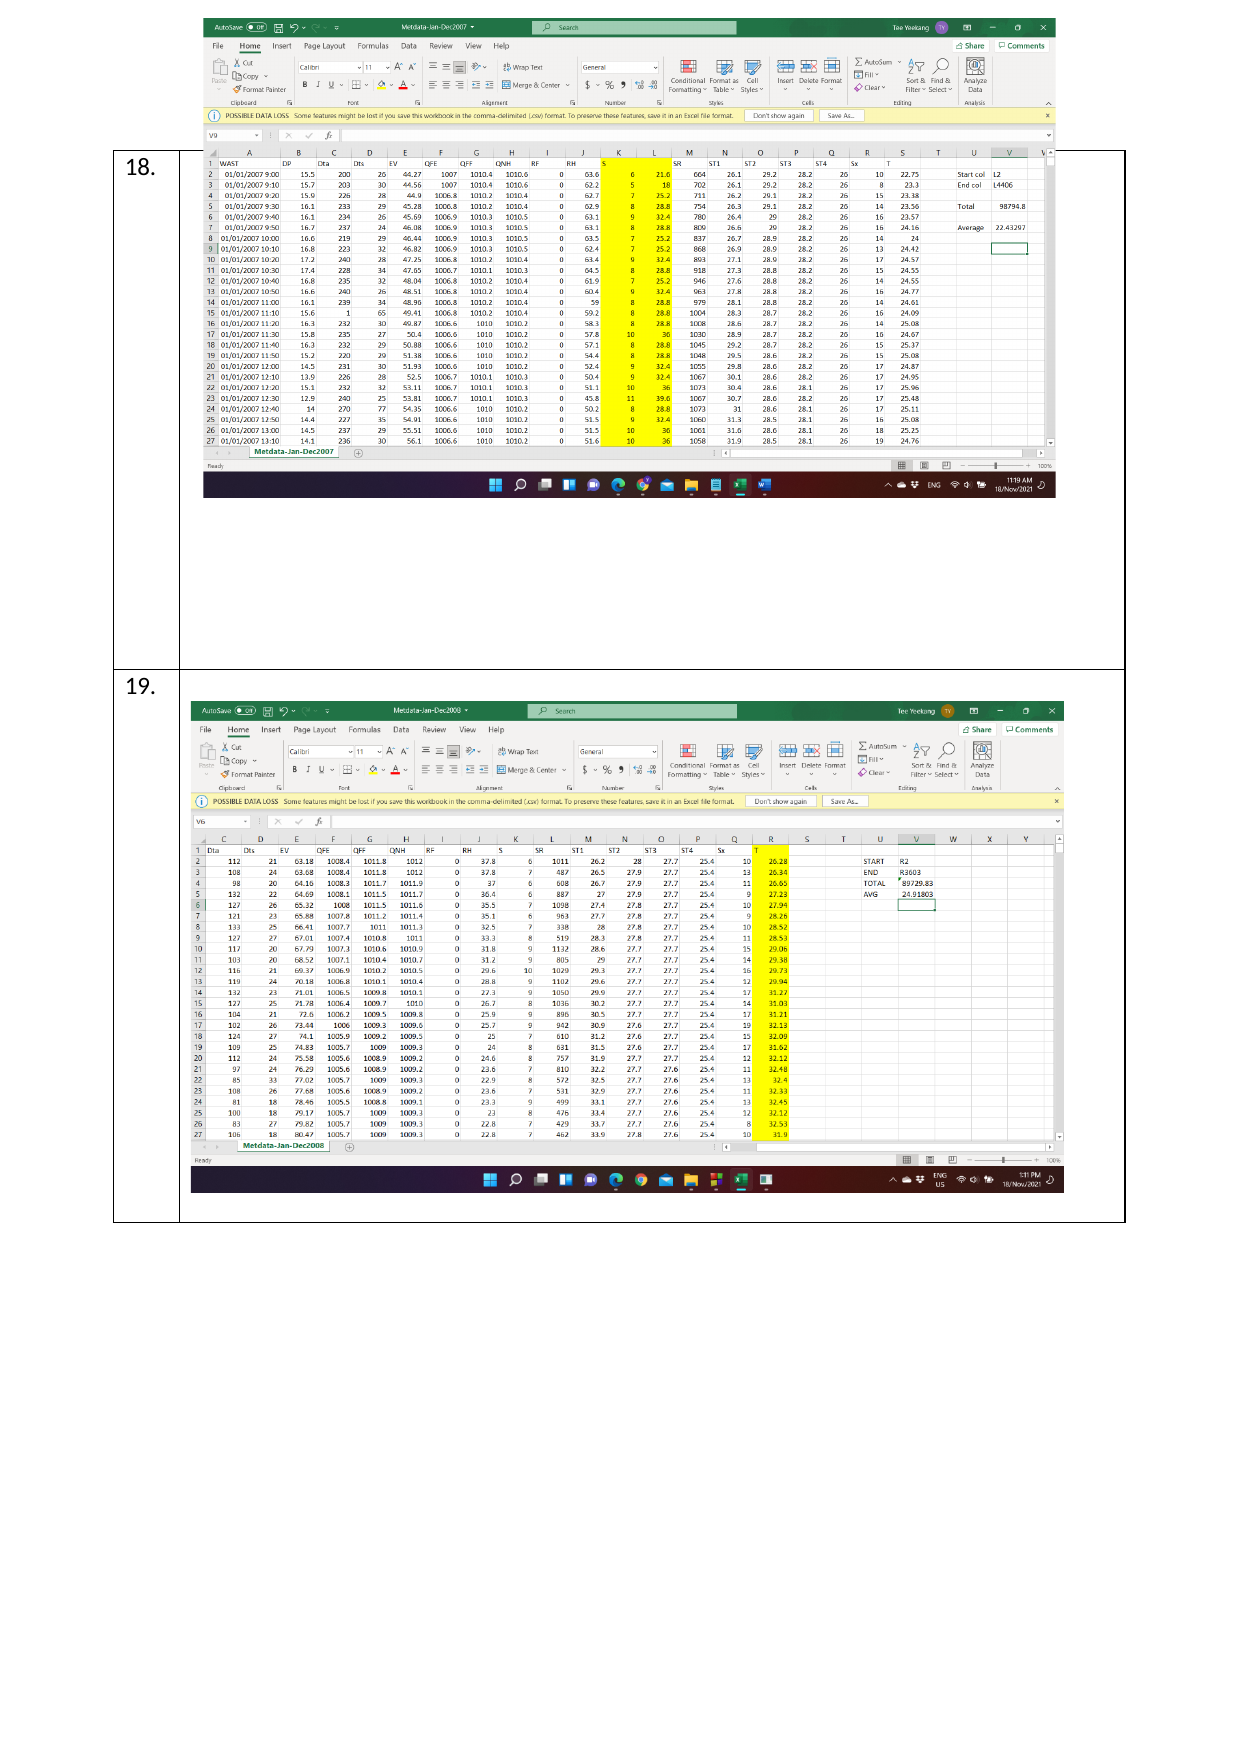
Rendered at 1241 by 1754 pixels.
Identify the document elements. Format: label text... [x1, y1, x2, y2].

table_cell 18. [114, 151, 179, 669]
table_cell [180, 151, 1124, 669]
table_cell 19. [114, 670, 179, 1222]
table_cell [180, 670, 1124, 1222]
